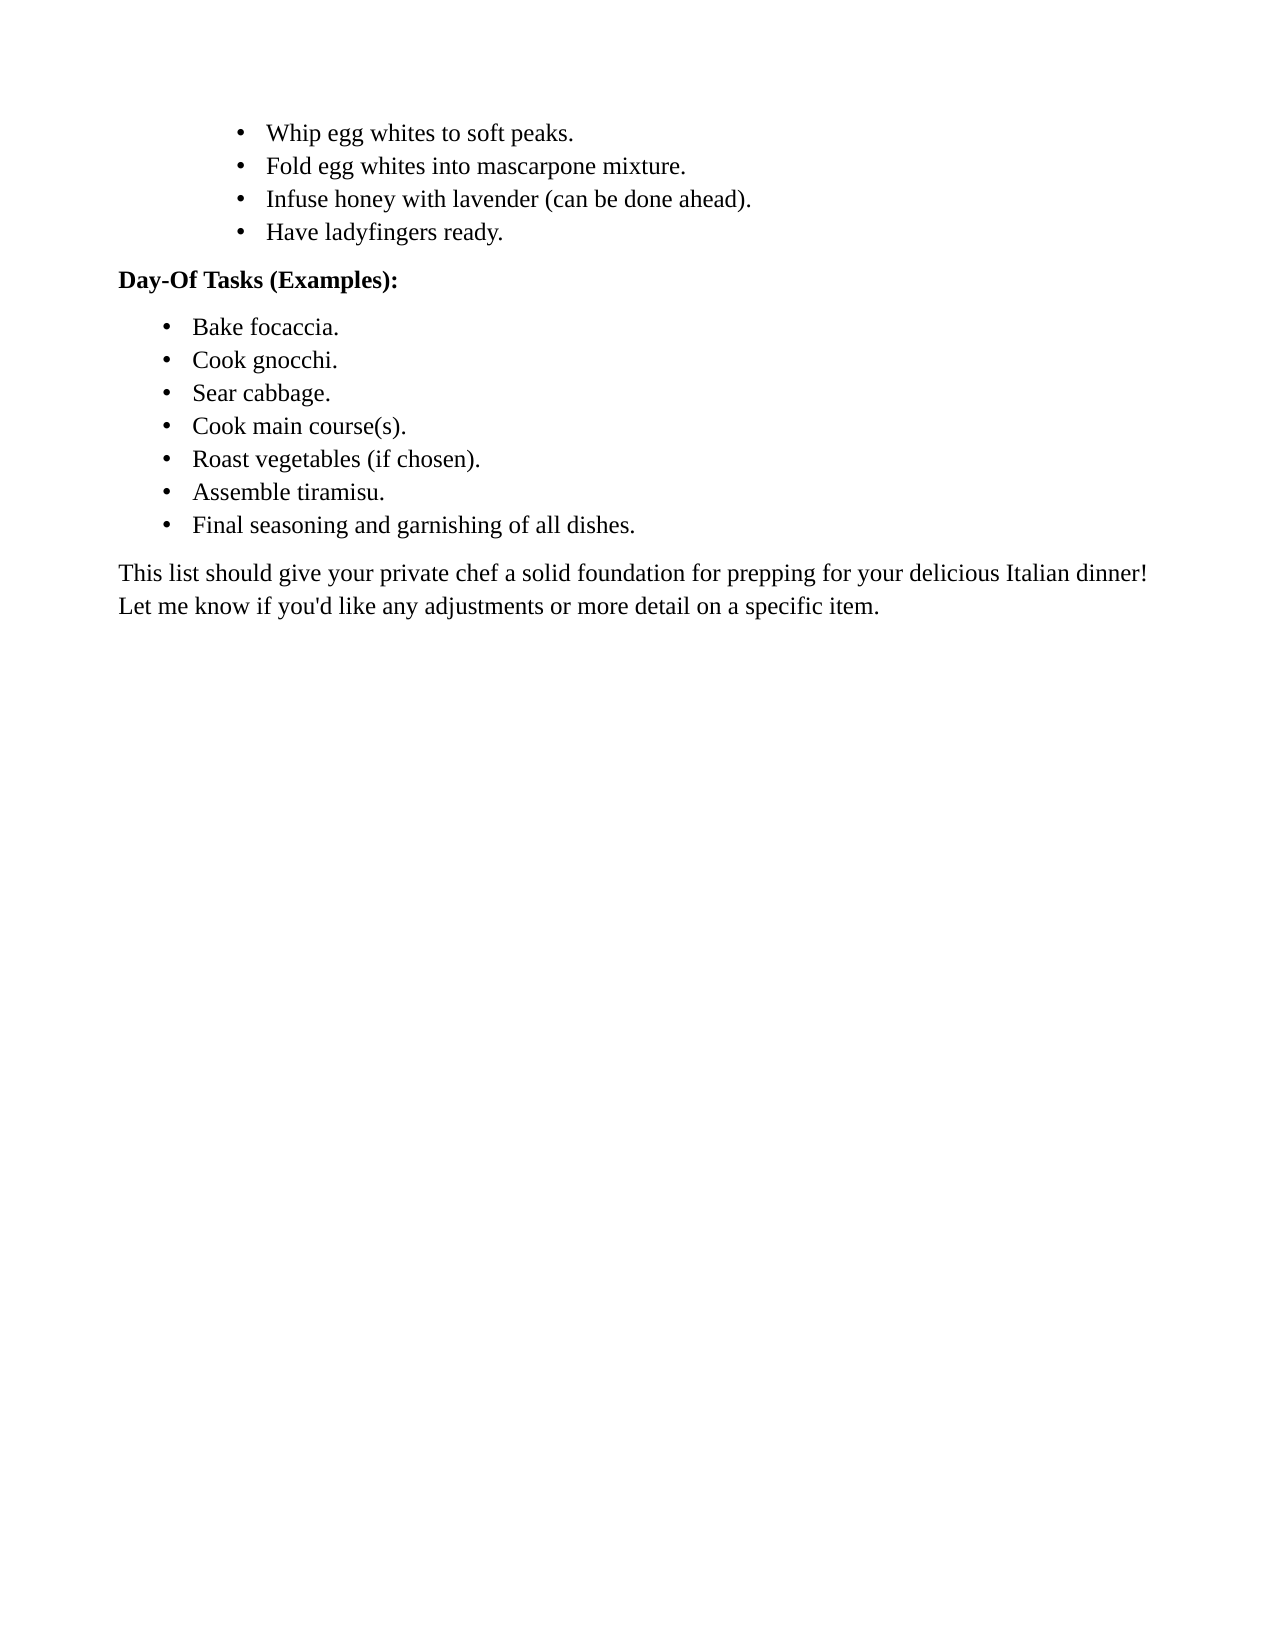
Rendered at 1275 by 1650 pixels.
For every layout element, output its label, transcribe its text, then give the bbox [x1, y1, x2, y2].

list Cook gnocchi. [162, 345, 1157, 374]
list Roast vegetables (if chosen). [162, 444, 1157, 473]
list Cook main course(s). [162, 411, 1157, 440]
text This list should give your private chef a solid foundation for prepping for your delicious Italian dinner! Let me know if you'd like any adjustments or more detail on a specific item. [118, 558, 1157, 620]
list Bake focaccia. [162, 312, 1157, 341]
list Sear cabbage. [162, 378, 1157, 407]
list Whip egg whites to soft peaks. [236, 118, 1157, 147]
list Fold egg whites into mascarpone mixture. [236, 151, 1157, 180]
list Have ladyfingers ready. [236, 217, 1157, 246]
list Final seasoning and garnishing of all dishes. [162, 511, 1157, 539]
list Infuse honey with lavender (can be done ahead). [236, 184, 1157, 213]
text Day-Of Tasks (Examples): [118, 265, 1157, 293]
list Assemble tiramisu. [162, 477, 1157, 506]
